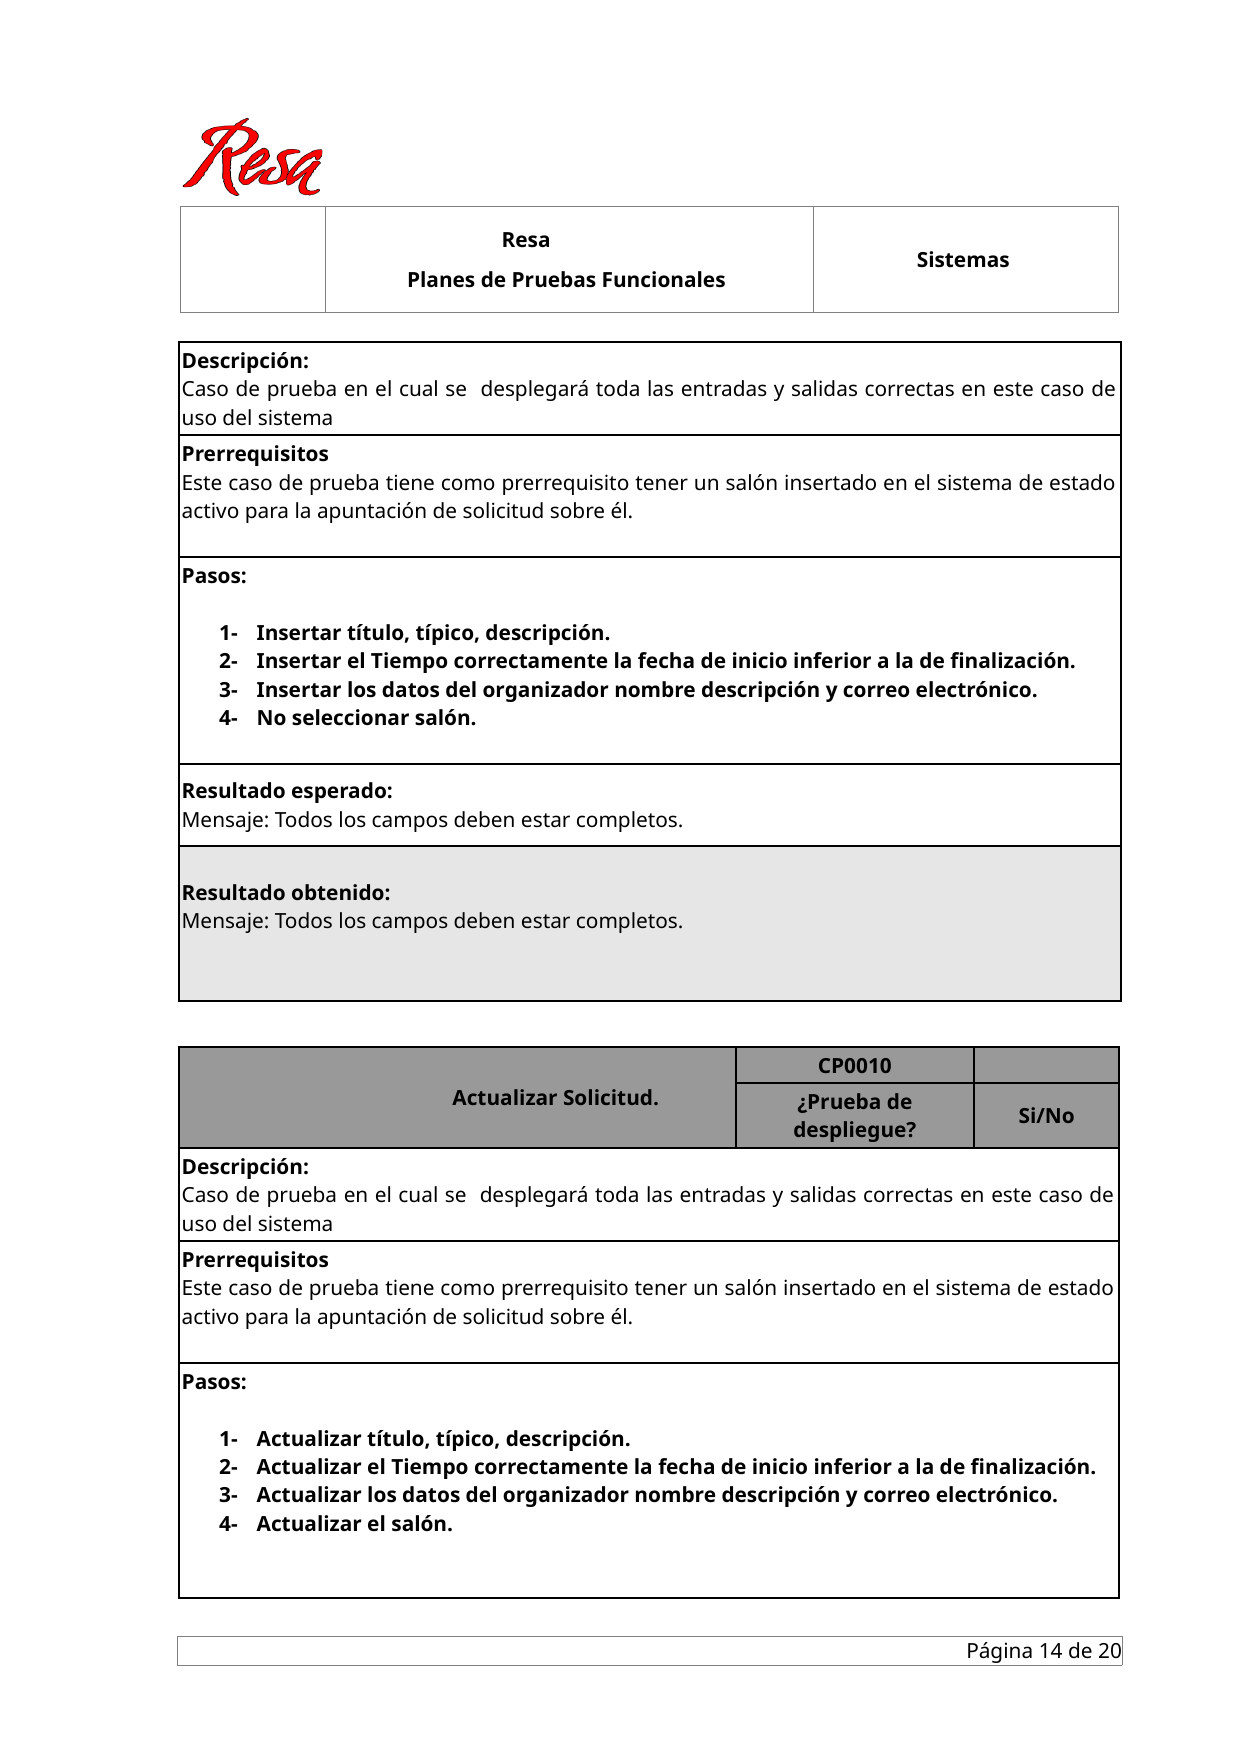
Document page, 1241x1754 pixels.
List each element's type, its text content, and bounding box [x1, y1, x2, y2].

table_cell Resultado esperado: Mensaje: Todos los campos deben estar completos. [180, 765, 1120, 844]
table_header [975, 1048, 1118, 1082]
table_header CP0010 [737, 1048, 973, 1082]
table_cell Descripción: Caso de prueba en el cual se desplegará toda las entradas y salidas correctas en este caso de uso del sistema [180, 1149, 1118, 1240]
table_cell Prerrequisitos Este caso de prueba tiene como prerrequisito tener un salón insertado en el sistema de estado activo para la apuntación de solicitud sobre él. [180, 1242, 1118, 1362]
table_cell Pasos: Insertar título, típico, descripción. Insertar el Tiempo correctamente la fecha de inicio inferior a la de finalización. Insertar los datos del organizador nombre descripción y correo electrónico. No seleccionar salón. < [180, 558, 1120, 763]
table_cell ¿Prueba de despliegue? [737, 1084, 973, 1147]
table_cell Descripción: Caso de prueba en el cual se desplegará toda las entradas y salidas correctas en este caso de uso del sistema [180, 343, 1120, 434]
table_cell Resultado obtenido: Mensaje: Todos los campos deben estar completos. [180, 847, 1120, 966]
table_cell Si/No [975, 1084, 1118, 1147]
table_cell Pasos: Actualizar título, típico, descripción. Actualizar el Tiempo correctamente la fecha de inicio inferior a la de finalización. Actualizar los datos del organizador nombre descripción y correo electrónico. Actualizar el salón. < [180, 1364, 1118, 1597]
table_header Actualizar Solicitud. [180, 1048, 735, 1147]
table_cell [180, 966, 1120, 1000]
table_cell Prerrequisitos Este caso de prueba tiene como prerrequisito tener un salón insertado en el sistema de estado activo para la apuntación de solicitud sobre él. [180, 436, 1120, 556]
